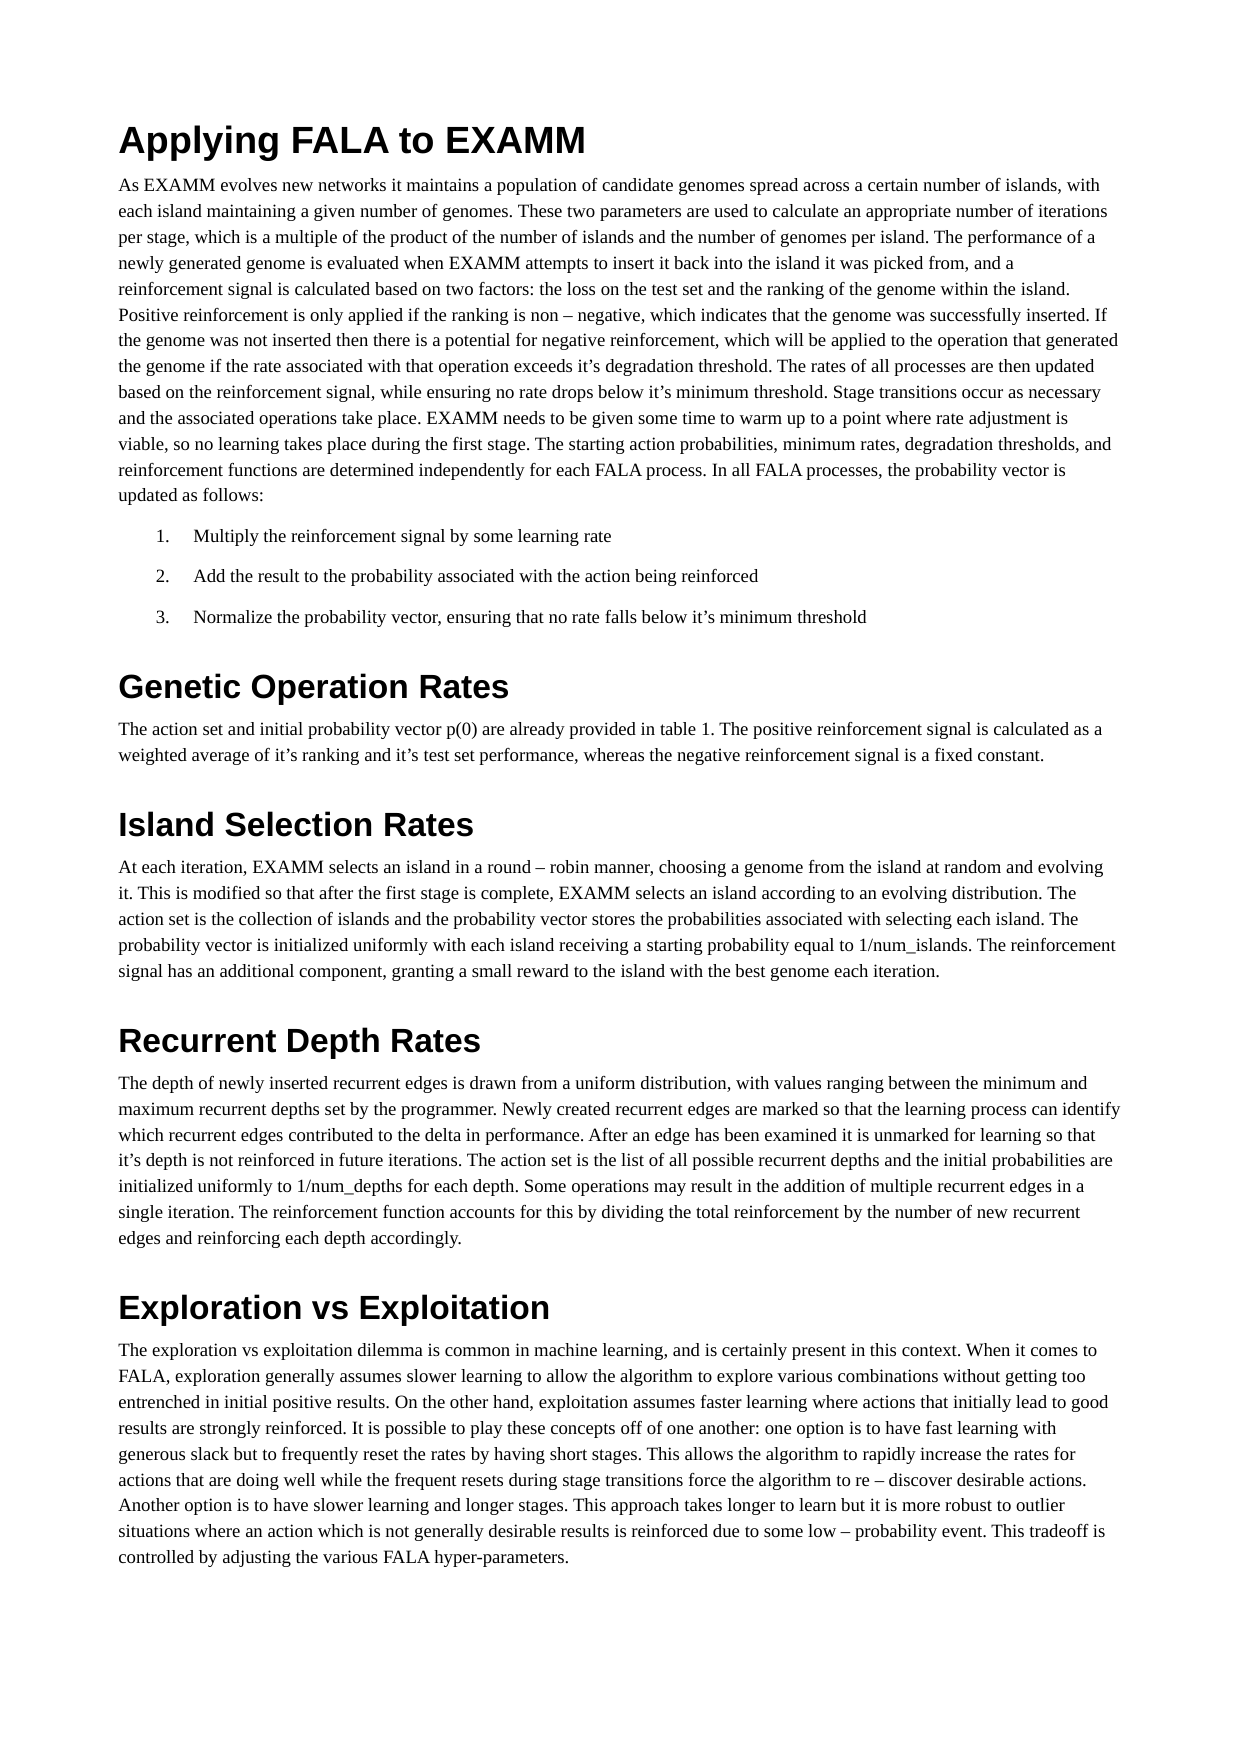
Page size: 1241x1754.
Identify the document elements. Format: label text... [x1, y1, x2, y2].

subtitle Exploration vs Exploitation [118, 1288, 1122, 1327]
list Multiply the reinforcement signal by some learning rate [156, 525, 1122, 546]
subtitle Applying FALA to EXAMM [118, 118, 1122, 162]
text At each iteration, EXAMM selects an island in a round – robin manner, choosing a genome from the island at random and evolving it. This is modified so that after the first stage is complete, EXAMM selects an island according to an evolving distribution. The action set is the collection of islands and the probability vector stores the probabilities associated with selecting each island. The probability vector is initialized uniformly with each island receiving a starting probability equal to 1/num_islands. The reinforcement signal has an additional component, granting a small reward to the island with the best genome each iteration. [118, 856, 1122, 981]
subtitle Recurrent Depth Rates [118, 1021, 1122, 1059]
list Add the result to the probability associated with the action being reinforced [156, 565, 1122, 587]
subtitle Genetic Operation Rates [118, 667, 1122, 705]
text As EXAMM evolves new networks it maintains a population of candidate genomes spread across a certain number of islands, with each island maintaining a given number of genomes. These two parameters are used to calculate an appropriate number of iterations per stage, which is a multiple of the product of the number of islands and the number of genomes per island. The performance of a newly generated genome is evaluated when EXAMM attempts to insert it back into the island it was picked from, and a reinforcement signal is calculated based on two factors: the loss on the test set and the ranking of the genome within the island. Positive reinforcement is only applied if the ranking is non – negative, which indicates that the genome was successfully inserted. If the genome was not inserted then there is a potential for negative reinforcement, which will be applied to the operation that generated the genome if the rate associated with that operation exceeds it’s degradation threshold. The rates of all processes are then updated based on the reinforcement signal, while ensuring no rate drops below it’s minimum threshold. Stage transitions occur as necessary and the associated operations take place. EXAMM needs to be given some time to warm up to a point where rate adjustment is viable, so no learning takes place during the first stage. The starting action probabilities, minimum rates, degradation thresholds, and reinforcement functions are determined independently for each FALA process. In all FALA processes, the probability vector is updated as follows: [118, 174, 1122, 506]
list Normalize the probability vector, ensuring that no rate falls below it’s minimum threshold [156, 606, 1122, 627]
text The action set and initial probability vector p(0) are already provided in table 1. The positive reinforcement signal is calculated as a weighted average of it’s ranking and it’s test set performance, whereas the negative reinforcement signal is a fixed constant. [118, 718, 1122, 765]
text The depth of newly inserted recurrent edges is drawn from a uniform distribution, with values ranging between the minimum and maximum recurrent depths set by the programmer. Newly created recurrent edges are marked so that the learning process can identify which recurrent edges contributed to the delta in performance. After an edge has been examined it is unmarked for learning so that it’s depth is not reinforced in future iterations. The action set is the list of all possible recurrent depths and the initial probabilities are initialized uniformly to 1/num_depths for each depth. Some operations may result in the addition of multiple recurrent edges in a single iteration. The reinforcement function accounts for this by dividing the total reinforcement by the number of new recurrent edges and reinforcing each depth accordingly. [118, 1072, 1122, 1248]
subtitle Island Selection Rates [118, 805, 1122, 844]
text The exploration vs exploitation dilemma is common in machine learning, and is certainly present in this context. When it comes to FALA, exploration generally assumes slower learning to allow the algorithm to explore various combinations without getting too entrenched in initial positive results. On the other hand, exploitation assumes faster learning where actions that initially lead to good results are strongly reinforced. It is possible to play these concepts off of one another: one option is to have fast learning with generous slack but to frequently reset the rates by having short stages. This allows the algorithm to rapidly increase the rates for actions that are doing well while the frequent resets during stage transitions force the algorithm to re – discover desirable actions. Another option is to have slower learning and longer stages. This approach takes longer to learn but it is more robust to outlier situations where an action which is not generally desirable results is reinforced due to some low – probability event. This tradeoff is controlled by adjusting the various FALA hyper-parameters. [118, 1339, 1122, 1567]
